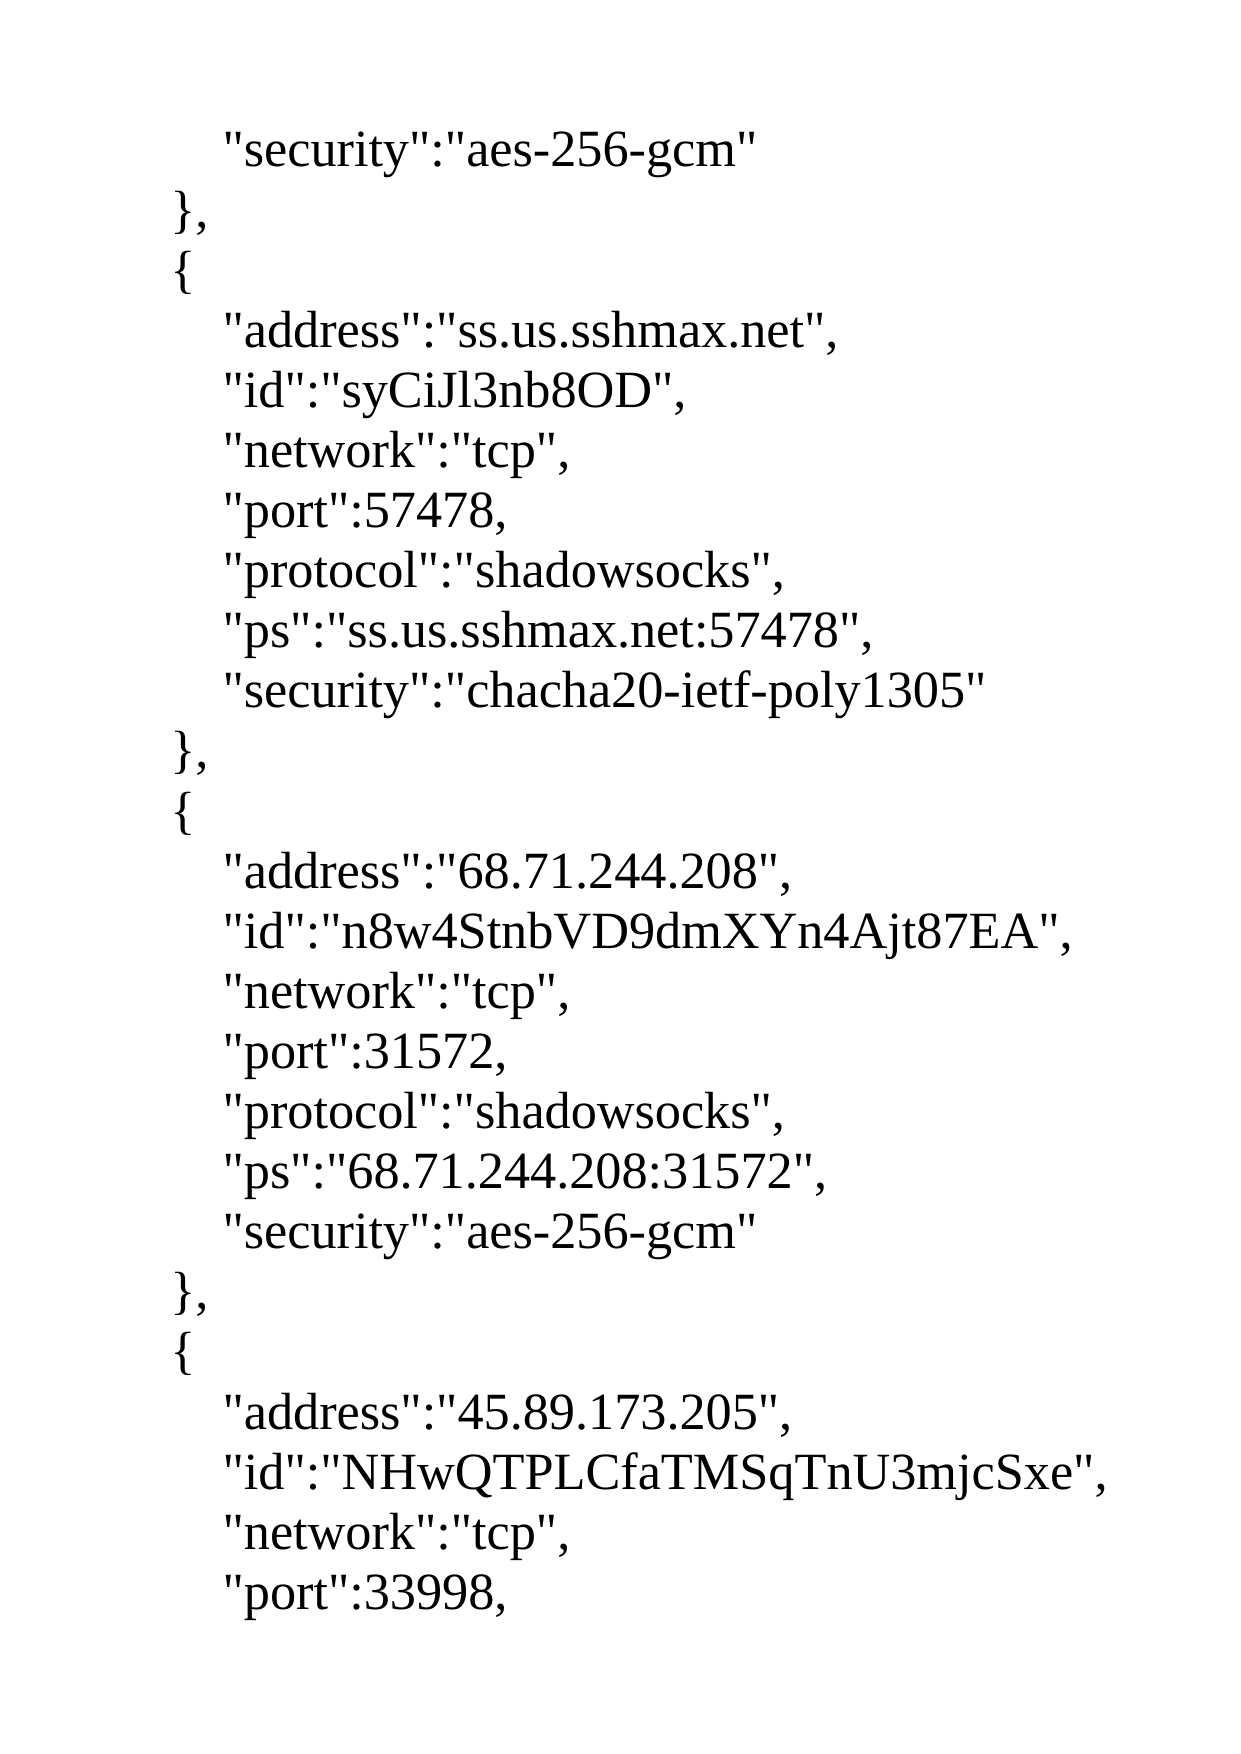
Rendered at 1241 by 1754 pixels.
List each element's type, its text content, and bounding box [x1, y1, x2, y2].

text }, [118, 1260, 1122, 1320]
text "network":"tcp", [118, 419, 1122, 479]
text "ps":"68.71.244.208:31572", [118, 1140, 1122, 1200]
text "security":"aes-256-gcm" [118, 118, 1122, 178]
text "port":33998, [118, 1561, 1122, 1621]
text "address":"ss.us.sshmax.net", [118, 298, 1122, 358]
text "security":"chacha20-ietf-poly1305" [118, 659, 1122, 719]
text "ps":"ss.us.sshmax.net:57478", [118, 599, 1122, 659]
text { [118, 1320, 1122, 1380]
text "security":"aes-256-gcm" [118, 1200, 1122, 1260]
text "port":31572, [118, 1020, 1122, 1080]
text }, [118, 719, 1122, 779]
text "id":"NHwQTPLCfaTMSqTnU3mjcSxe", [118, 1440, 1122, 1501]
text { [118, 779, 1122, 839]
text "id":"syCiJl3nb8OD", [118, 358, 1122, 419]
text "protocol":"shadowsocks", [118, 1080, 1122, 1140]
text "id":"n8w4StnbVD9dmXYn4Ajt87EA", [118, 899, 1122, 959]
text "port":57478, [118, 479, 1122, 539]
text "protocol":"shadowsocks", [118, 539, 1122, 599]
text }, [118, 178, 1122, 238]
text "network":"tcp", [118, 1501, 1122, 1561]
text "network":"tcp", [118, 959, 1122, 1020]
text { [118, 238, 1122, 298]
text "address":"45.89.173.205", [118, 1380, 1122, 1440]
text "address":"68.71.244.208", [118, 839, 1122, 899]
